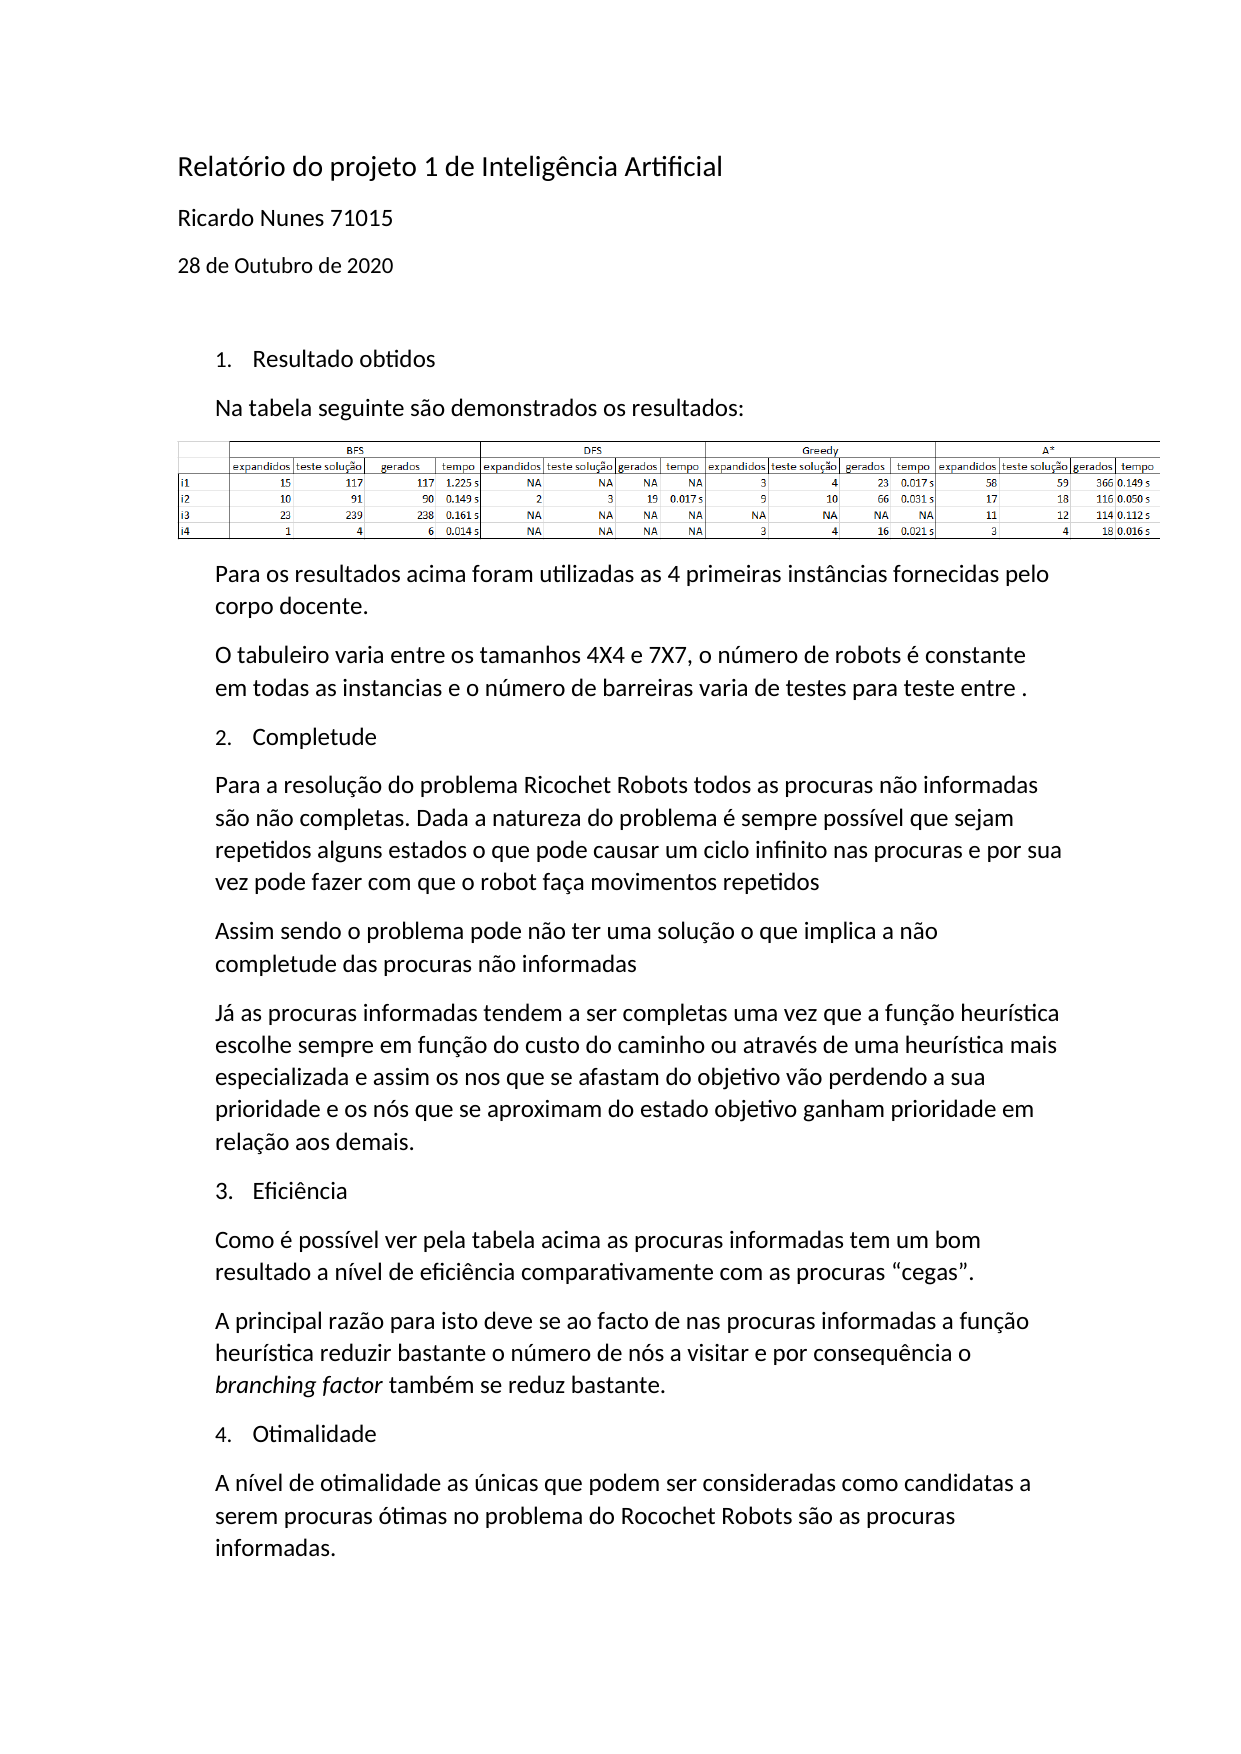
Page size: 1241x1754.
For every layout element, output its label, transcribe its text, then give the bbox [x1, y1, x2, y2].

text O tabuleiro varia entre os tamanhos 4X4 e 7X7, o número de robots é constante em todas as instancias e o número de barreiras varia de testes para teste entre . [215, 639, 1063, 702]
text Para a resolução do problema Ricochet Robots todos as procuras não informadas são não completas. Dada a natureza do problema é sempre possível que sejam repetidos alguns estados o que pode causar um ciclo infinito nas procuras e por sua vez pode fazer com que o robot faça movimentos repetidos [215, 769, 1063, 897]
text 28 de Outubro de 2020 [177, 251, 1063, 279]
text Para os resultados acima foram utilizadas as 4 primeiras instâncias fornecidas pelo corpo docente. [215, 558, 1063, 621]
list Otimalidade [215, 1418, 1063, 1449]
text A nível de otimalidade as únicas que podem ser consideradas como candidatas a serem procuras ótimas no problema do Rocochet Robots são as procuras informadas. [215, 1467, 1063, 1563]
text Ricardo Nunes 71015 [177, 202, 1063, 232]
text Relatório do projeto 1 de Inteligência Artificial [177, 148, 1063, 183]
text A principal razão para isto deve se ao facto de nas procuras informadas a função heurística reduzir bastante o número de nós a visitar e por consequência o branching factor também se reduz bastante. [215, 1305, 1063, 1400]
text Na tabela seguinte são demonstrados os resultados: [215, 393, 1063, 423]
text Assim sendo o problema pode não ter uma solução o que implica a não completude das procuras não informadas [215, 915, 1063, 978]
list Eficiência [215, 1175, 1063, 1205]
list Completude [215, 721, 1063, 751]
text Já as procuras informadas tendem a ser completas uma vez que a função heurística escolhe sempre em função do custo do caminho ou através de uma heurística mais especializada e assim os nos que se afastam do objetivo vão perdendo a sua prioridade e os nós que se aproximam do estado objetivo ganham prioridade em relação aos demais. [215, 997, 1063, 1156]
text Como é possível ver pela tabela acima as procuras informadas tem um bom resultado a nível de eficiência comparativamente com as procuras “cegas”. [215, 1224, 1063, 1287]
list Resultado obtidos [215, 344, 1063, 374]
